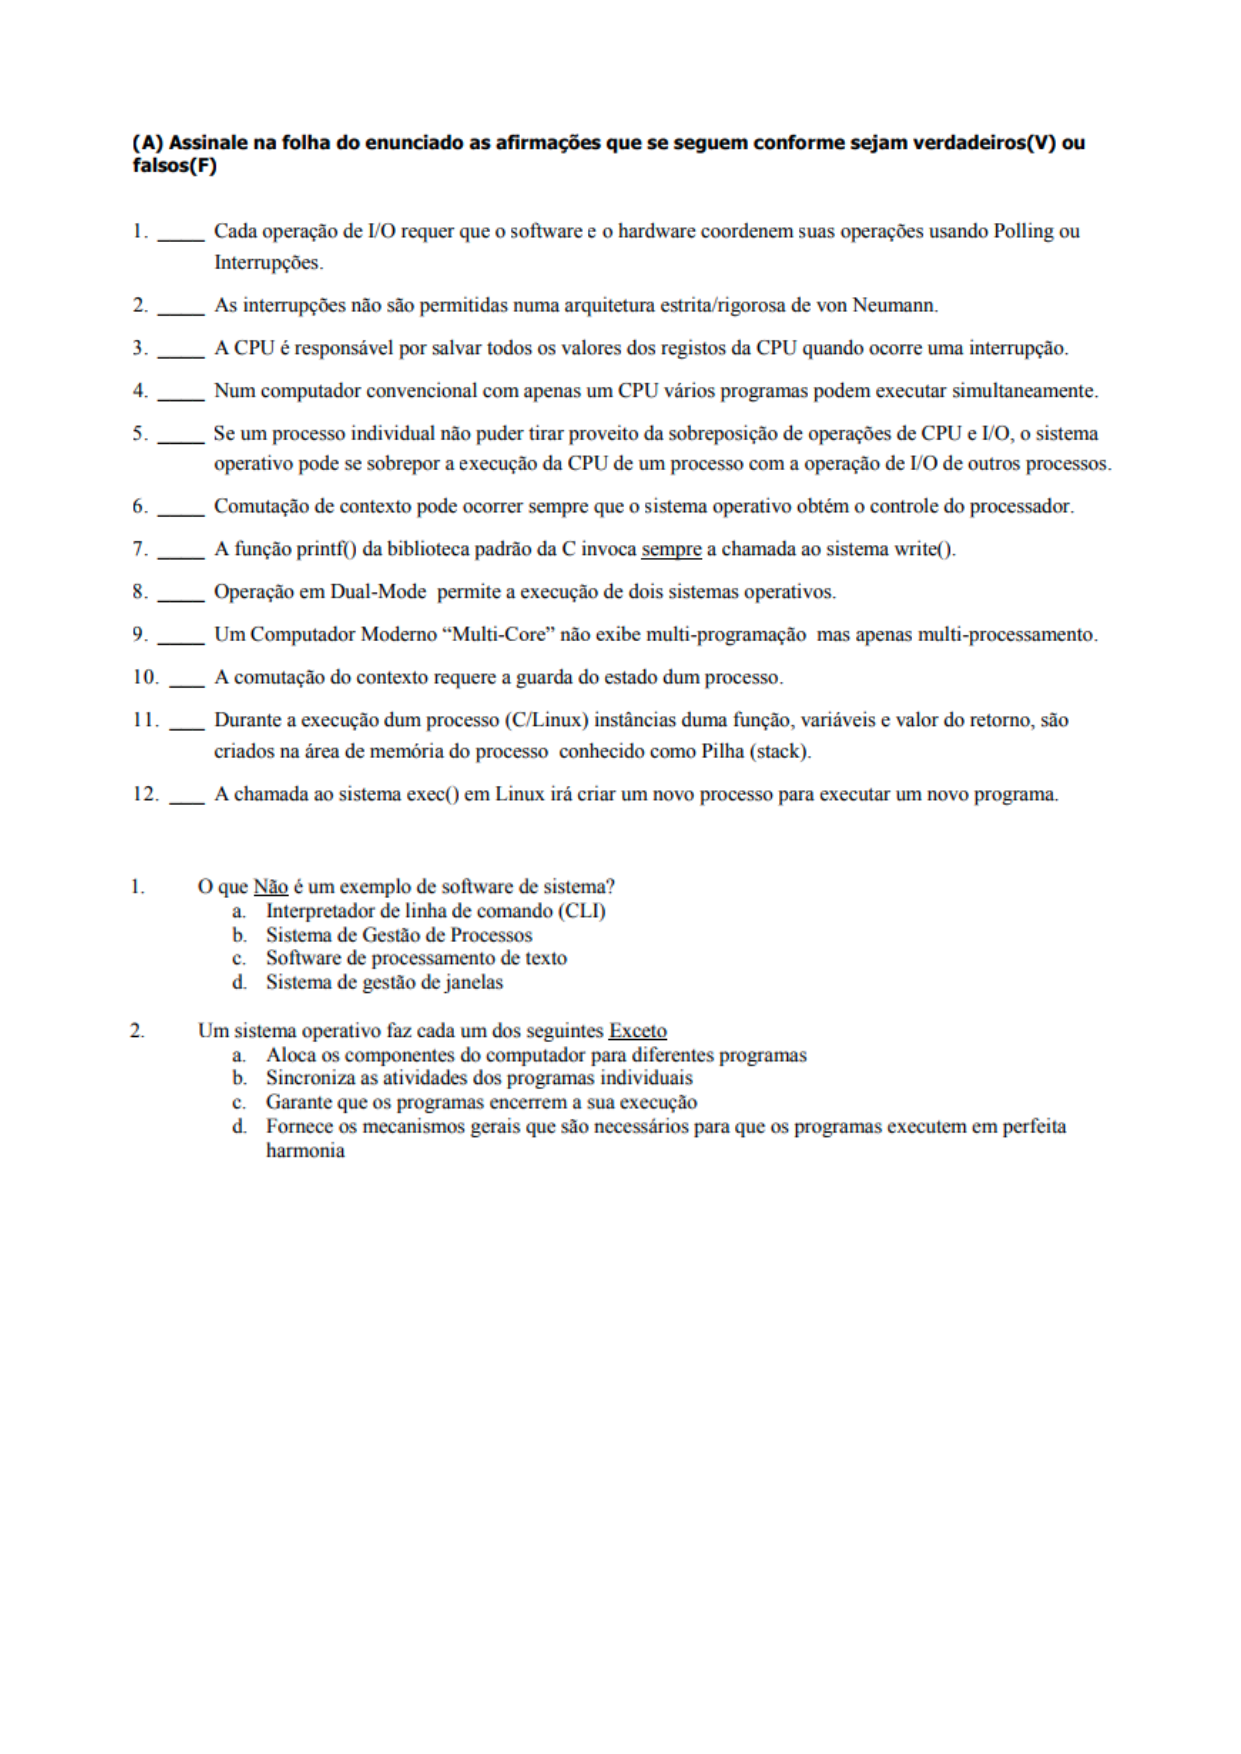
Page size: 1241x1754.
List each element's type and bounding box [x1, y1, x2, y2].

picture [118, 118, 1123, 832]
picture [118, 860, 1123, 1171]
